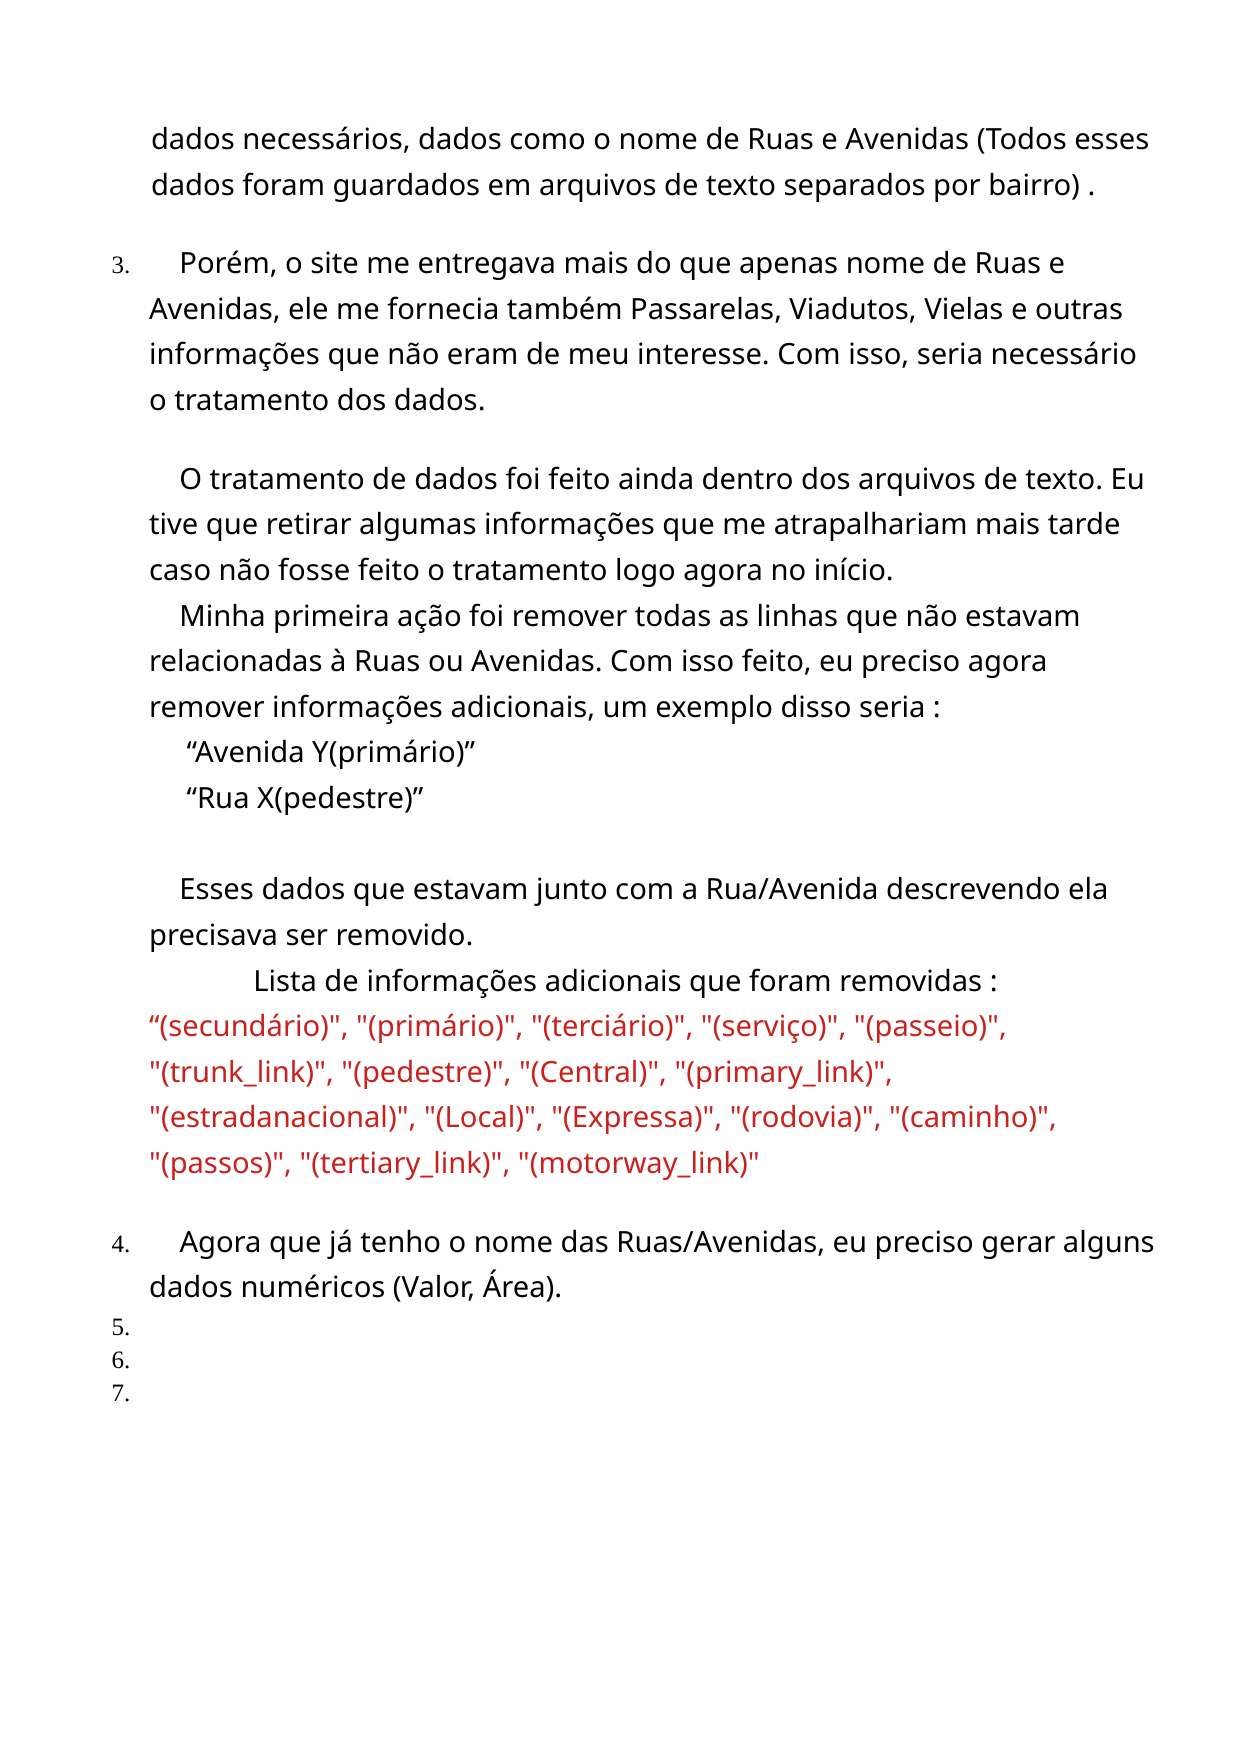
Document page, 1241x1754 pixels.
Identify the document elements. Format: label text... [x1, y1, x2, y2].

list “Avenida Y(primário)” [149, 732, 1157, 771]
list “Rua X(pedestre)” [149, 777, 1157, 817]
list Porém, o site me entregava mais do que apenas nome de Ruas e Avenidas, ele me fornecia também Passarelas, Viadutos, Vielas e outras informações que não eram de meu interesse. Com isso, seria necessário o tratamento dos dados. [111, 242, 1157, 419]
list Agora que já tenho o nome das Ruas/Avenidas, eu preciso gerar alguns dados numéricos (Valor, Área). [111, 1221, 1157, 1306]
list O tratamento de dados foi feito ainda dentro dos arquivos de texto. Eu tive que retirar algumas informações que me atrapalhariam mais tarde caso não fosse feito o tratamento logo agora no início. [111, 458, 1157, 589]
list “(secundário)", "(primário)", "(terciário)", "(serviço)", "(passeio)", "(trunk_link)", "(pedestre)", "(Central)", "(primary_link)", "(estradanacional)", "(Local)", "(Expressa)", "(rodovia)", "(caminho)", "(passos)", "(tertiary_link)", "(motorway_link)" [111, 1005, 1157, 1182]
list Esses dados que estavam junto com a Rua/Avenida descrevendo ela precisava ser removido. [111, 868, 1157, 954]
list Lista de informações adicionais que foram removidas : [111, 960, 1157, 999]
list Minha primeira ação foi remover todas as linhas que não estavam relacionadas à Ruas ou Avenidas. Com isso feito, eu preciso agora remover informações adicionais, um exemplo disso seria : [111, 595, 1157, 726]
list dados necessários, dados como o nome de Ruas e Avenidas (Todos esses dados foram guardados em arquivos de texto separados por bairro) . [151, 118, 1157, 203]
